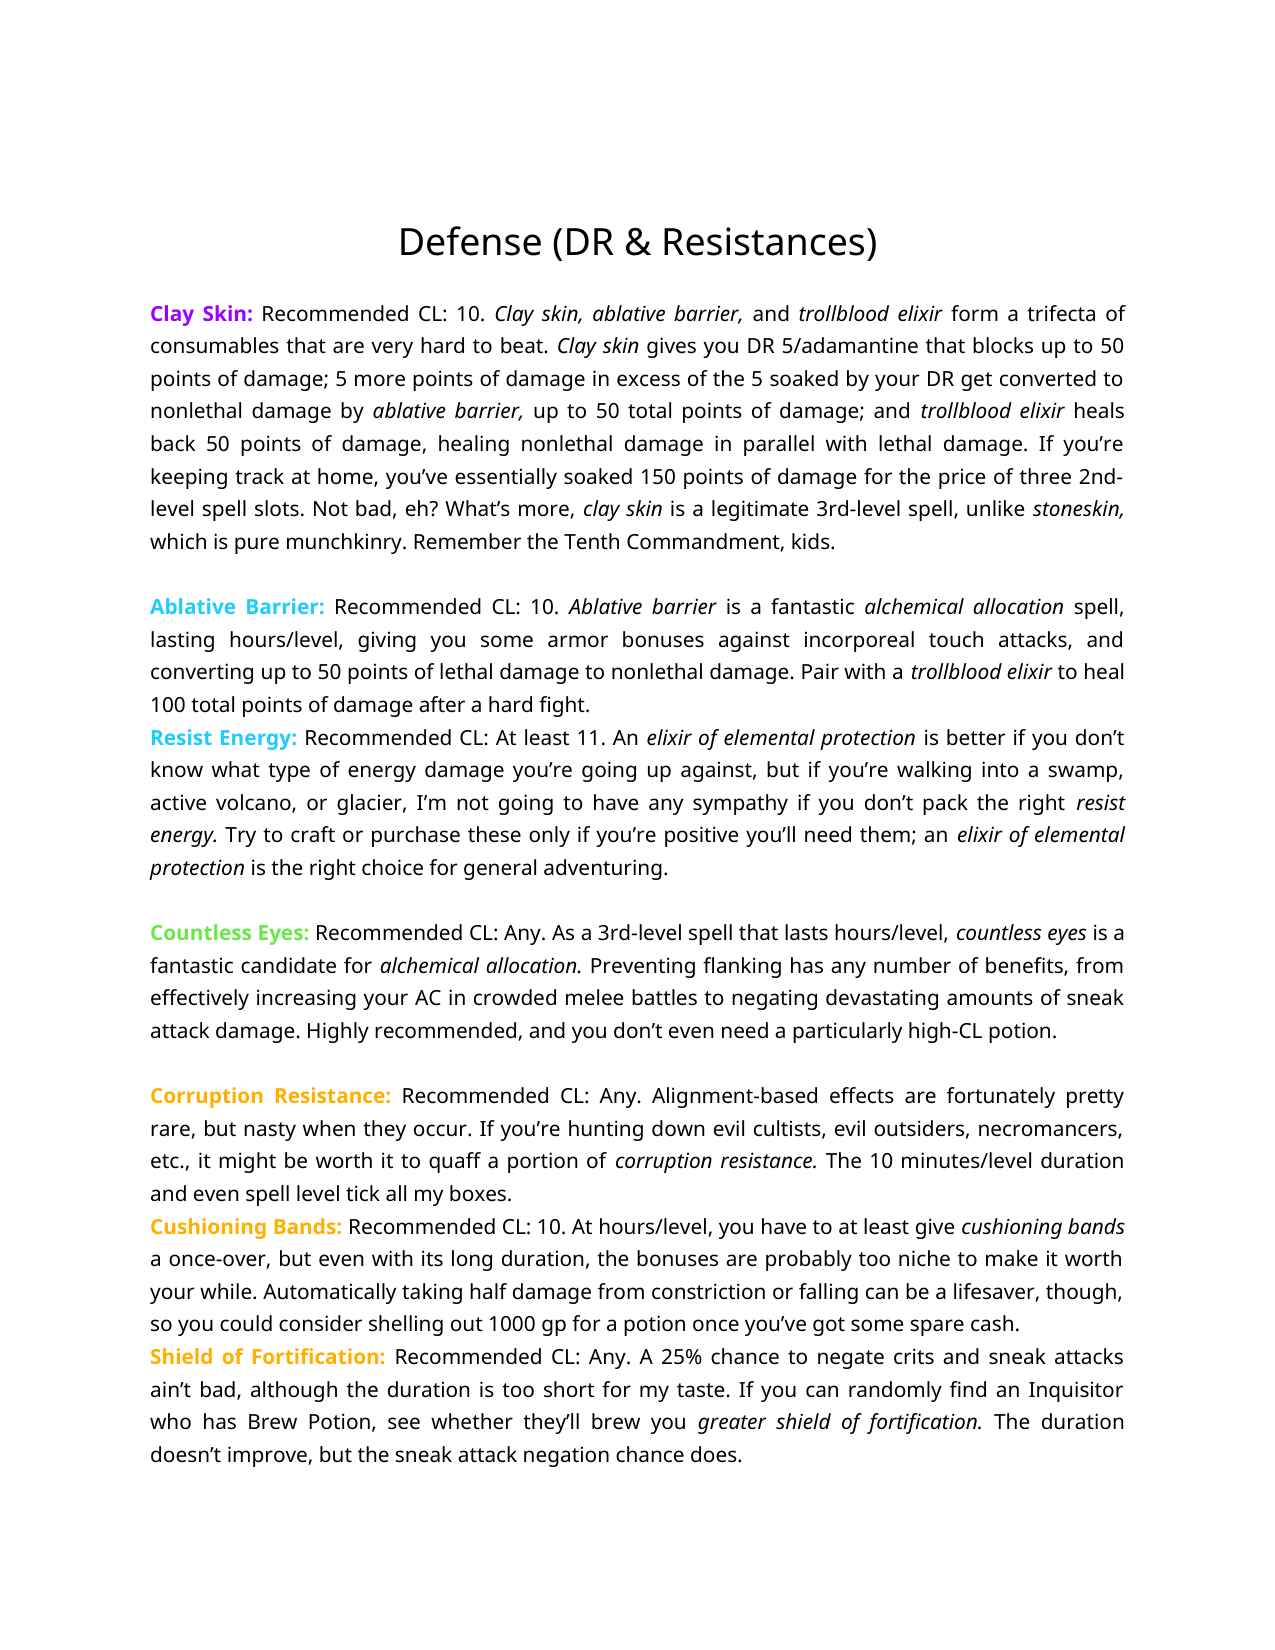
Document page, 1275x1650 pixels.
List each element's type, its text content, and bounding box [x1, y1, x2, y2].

text Shield of Fortification: Recommended CL: Any. A 25% chance to negate crits and sneak attacks ain’t bad, although the duration is too short for my taste. If you can randomly find an Inquisitor who has Brew Potion, see whether they’ll brew you greater shield of fortification. The duration doesn’t improve, but the sneak attack negation chance does. [150, 1342, 1125, 1468]
subtitle Defense (DR & Resistances) [150, 215, 1125, 266]
text Countless Eyes: Recommended CL: Any. As a 3rd-level spell that lasts hours/level, countless eyes is a fantastic candidate for alchemical allocation. Preventing flanking has any number of benefits, from effectively increasing your AC in crowded melee battles to negating devastating amounts of sneak attack damage. Highly recommended, and you don’t even need a particularly high-CL potion. [150, 918, 1125, 1044]
text Ablative Barrier: Recommended CL: 10. Ablative barrier is a fantastic alchemical allocation spell, lasting hours/level, giving you some armor bonuses against incorporeal touch attacks, and converting up to 50 points of lethal damage to nonlethal damage. Pair with a trollblood elixir to heal 100 total points of damage after a hard fight. [150, 592, 1125, 718]
text Cushioning Bands: Recommended CL: 10. At hours/level, you have to at least give cushioning bands a once-over, but even with its long duration, the bonuses are probably too niche to make it worth your while. Automatically taking half damage from constriction or falling can be a lifesaver, though, so you could consider shelling out 1000 gp for a potion once you’ve got some spare cash. [150, 1212, 1125, 1338]
text Clay Skin: Recommended CL: 10. Clay skin, ablative barrier, and trollblood elixir form a trifecta of consumables that are very hard to beat. Clay skin gives you DR 5/adamantine that blocks up to 50 points of damage; 5 more points of damage in excess of the 5 soaked by your DR get converted to nonlethal damage by ablative barrier, up to 50 total points of damage; and trollblood elixir heals back 50 points of damage, healing nonlethal damage in parallel with lethal damage. If you’re keeping track at home, you’ve essentially soaked 150 points of damage for the price of three 2nd-level spell slots. Not bad, eh? What’s more, clay skin is a legitimate 3rd-level spell, unlike stoneskin, which is pure munchkinry. Remember the Tenth Commandment, kids. [150, 299, 1125, 556]
text Corruption Resistance: Recommended CL: Any. Alignment-based effects are fortunately pretty rare, but nasty when they occur. If you’re hunting down evil cultists, evil outsiders, necromancers, etc., it might be worth it to quaff a portion of corruption resistance. The 10 minutes/level duration and even spell level tick all my boxes. [150, 1081, 1125, 1208]
text Resist Energy: Recommended CL: At least 11. An elixir of elemental protection is better if you don’t know what type of energy damage you’re going up against, but if you’re walking into a swamp, active volcano, or glacier, I’m not going to have any sympathy if you don’t pack the right resist energy. Try to craft or purchase these only if you’re positive you’ll need them; an elixir of elemental protection is the right choice for general adventuring. [150, 723, 1125, 882]
